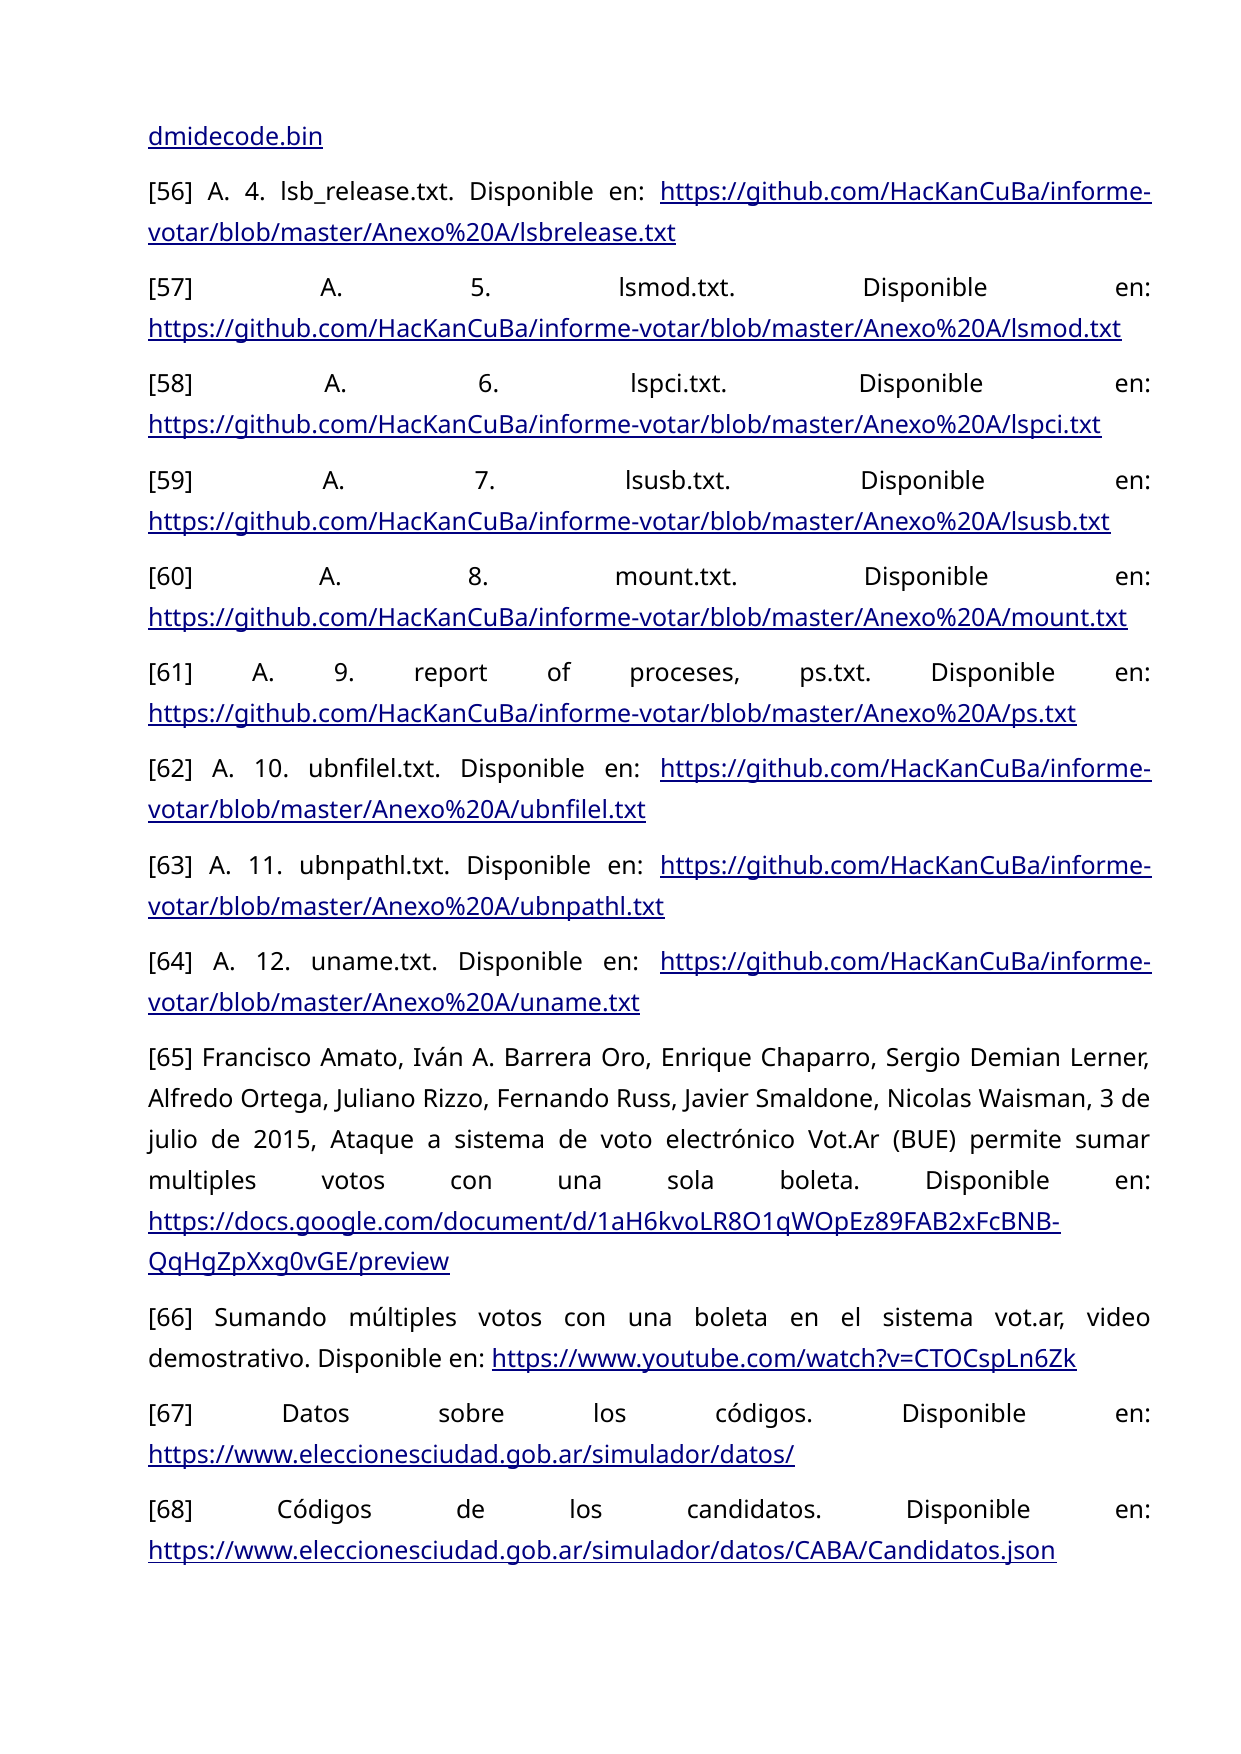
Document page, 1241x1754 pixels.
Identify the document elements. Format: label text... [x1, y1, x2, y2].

text [61] A. 9. report of proceses, ps.txt. Disponible en: https://github.com/HacKanCuBa/informe-votar/blob/master/Anexo%20A/ps.txt [148, 655, 1151, 730]
text [62] A. 10. ubnfilel.txt. Disponible en: https://github.com/HacKanCuBa/informe-votar/blob/master/Anexo%20A/ubnfilel.txt [148, 751, 1151, 826]
text [56] A. 4. lsb_release.txt. Disponible en: https://github.com/HacKanCuBa/informe-votar/blob/master/Anexo%20A/lsbrelease.txt [148, 173, 1151, 248]
text dmidecode.bin [148, 118, 1151, 152]
text [65] Francisco Amato, Iván A. Barrera Oro, Enrique Chaparro, Sergio Demian Lerner, Alfredo Ortega, Juliano Rizzo, Fernando Russ, Javier Smaldone, Nicolas Waisman, 3 de julio de 2015, Ataque a sistema de voto electrónico Vot.Ar (BUE) permite sumar multiples votos con una sola boleta. Disponible en: https://docs.google.com/document/d/1aH6kvoLR8O1qWOpEz89FAB2xFcBNB-QqHgZpXxg0vGE/preview [148, 1040, 1151, 1278]
text [68] Códigos de los candidatos. Disponible en: https://www.eleccionesciudad.gob.ar/simulador/datos/CABA/Candidatos.json [148, 1492, 1151, 1567]
text [64] A. 12. uname.txt. Disponible en: https://github.com/HacKanCuBa/informe-votar/blob/master/Anexo%20A/uname.txt [148, 943, 1151, 1018]
text [58] A. 6. lspci.txt. Disponible en: https://github.com/HacKanCuBa/informe-votar/blob/master/Anexo%20A/lspci.txt [148, 366, 1151, 441]
text [63] A. 11. ubnpathl.txt. Disponible en: https://github.com/HacKanCuBa/informe-votar/blob/master/Anexo%20A/ubnpathl.txt [148, 847, 1151, 922]
text [67] Datos sobre los códigos. Disponible en: https://www.eleccionesciudad.gob.ar/simulador/datos/ [148, 1396, 1151, 1471]
text [60] A. 8. mount.txt. Disponible en: https://github.com/HacKanCuBa/informe-votar/blob/master/Anexo%20A/mount.txt [148, 558, 1151, 633]
text [57] A. 5. lsmod.txt. Disponible en: https://github.com/HacKanCuBa/informe-votar/blob/master/Anexo%20A/lsmod.txt [148, 270, 1151, 345]
text [66] Sumando múltiples votos con una boleta en el sistema vot.ar, video demostrativo. Disponible en: https://www.youtube.com/watch?v=CTOCspLn6Zk [148, 1299, 1151, 1374]
text [59] A. 7. lsusb.txt. Disponible en: https://github.com/HacKanCuBa/informe-votar/blob/master/Anexo%20A/lsusb.txt [148, 462, 1151, 537]
